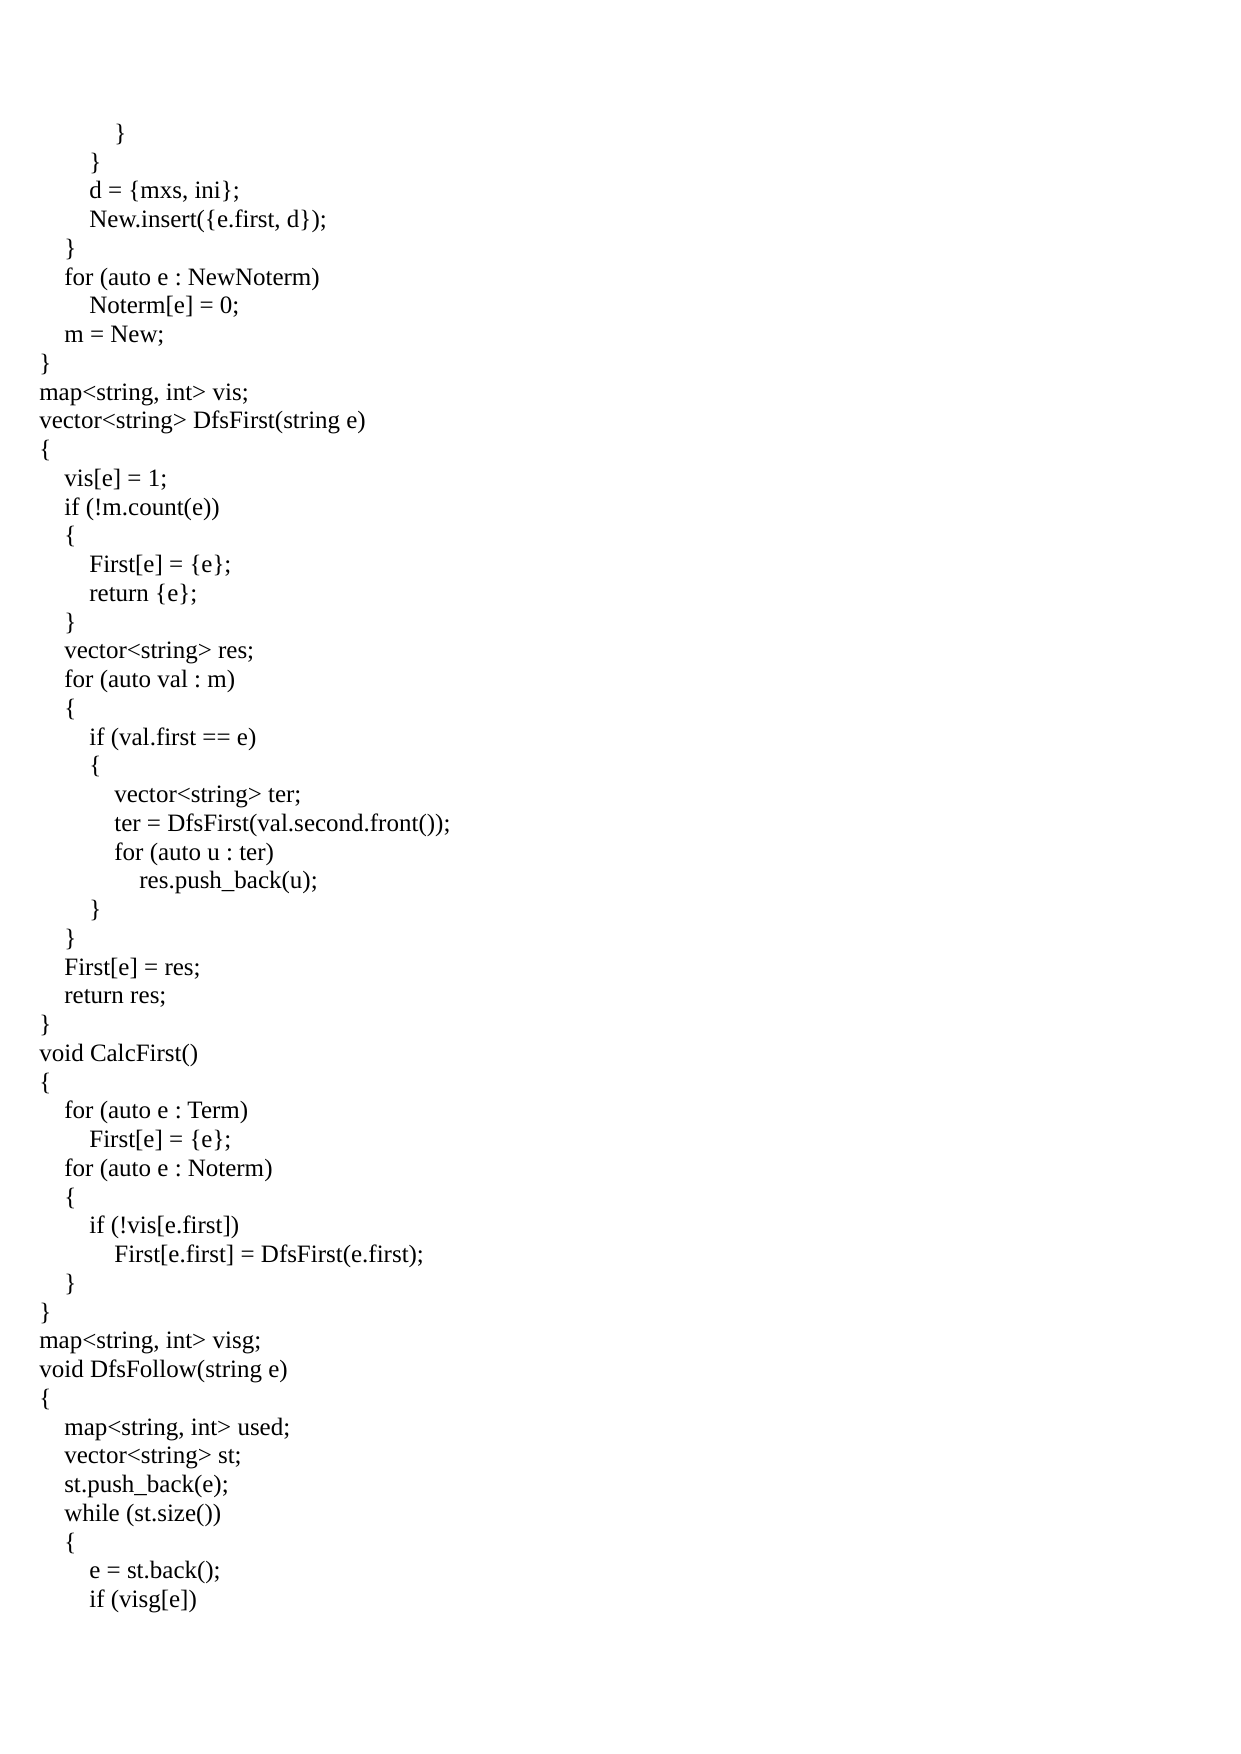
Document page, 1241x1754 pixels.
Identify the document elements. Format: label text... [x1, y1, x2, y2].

text } [39, 1009, 1184, 1038]
text New.insert({e.first, d}); [39, 204, 1184, 233]
text vector<string> res; [39, 636, 1184, 664]
text res.push_back(u); [39, 866, 1184, 894]
text First[e.first] = DfsFirst(e.first); [39, 1239, 1184, 1268]
text return res; [39, 981, 1184, 1009]
text First[e] = res; [39, 952, 1184, 981]
text vector<string> st; [39, 1441, 1184, 1469]
text First[e] = {e}; [39, 549, 1184, 578]
text } [39, 233, 1184, 262]
text if (val.first == e) [39, 722, 1184, 751]
text for (auto val : m) [39, 664, 1184, 693]
text { [39, 1182, 1184, 1211]
text } [39, 147, 1184, 176]
text vector<string> DfsFirst(string e) [39, 406, 1184, 434]
text map<string, int> vis; [39, 377, 1184, 406]
text while (st.size()) [39, 1498, 1184, 1527]
text } [39, 923, 1184, 952]
text for (auto u : ter) [39, 837, 1184, 866]
text for (auto e : Term) [39, 1096, 1184, 1124]
text { [39, 1067, 1184, 1096]
text } [39, 1268, 1184, 1297]
text if (visg[e]) [39, 1584, 1184, 1613]
text } [39, 1297, 1184, 1326]
text { [39, 1383, 1184, 1412]
text m = New; [39, 319, 1184, 348]
text void DfsFollow(string e) [39, 1354, 1184, 1383]
text Noterm[e] = 0; [39, 291, 1184, 319]
text vector<string> ter; [39, 779, 1184, 808]
text return {e}; [39, 578, 1184, 607]
text map<string, int> used; [39, 1412, 1184, 1441]
text map<string, int> visg; [39, 1326, 1184, 1354]
text e = st.back(); [39, 1556, 1184, 1584]
text for (auto e : Noterm) [39, 1153, 1184, 1182]
text { [39, 751, 1184, 779]
text vis[e] = 1; [39, 463, 1184, 492]
text void CalcFirst() [39, 1038, 1184, 1067]
text } [39, 118, 1184, 147]
text st.push_back(e); [39, 1469, 1184, 1498]
text { [39, 521, 1184, 549]
text { [39, 693, 1184, 722]
text { [39, 434, 1184, 463]
text First[e] = {e}; [39, 1124, 1184, 1153]
text d = {mxs, ini}; [39, 176, 1184, 204]
text } [39, 894, 1184, 923]
text if (!m.count(e)) [39, 492, 1184, 521]
text } [39, 348, 1184, 377]
text } [39, 607, 1184, 636]
text if (!vis[e.first]) [39, 1211, 1184, 1239]
text { [39, 1527, 1184, 1556]
text for (auto e : NewNoterm) [39, 262, 1184, 291]
text ter = DfsFirst(val.second.front()); [39, 808, 1184, 837]
